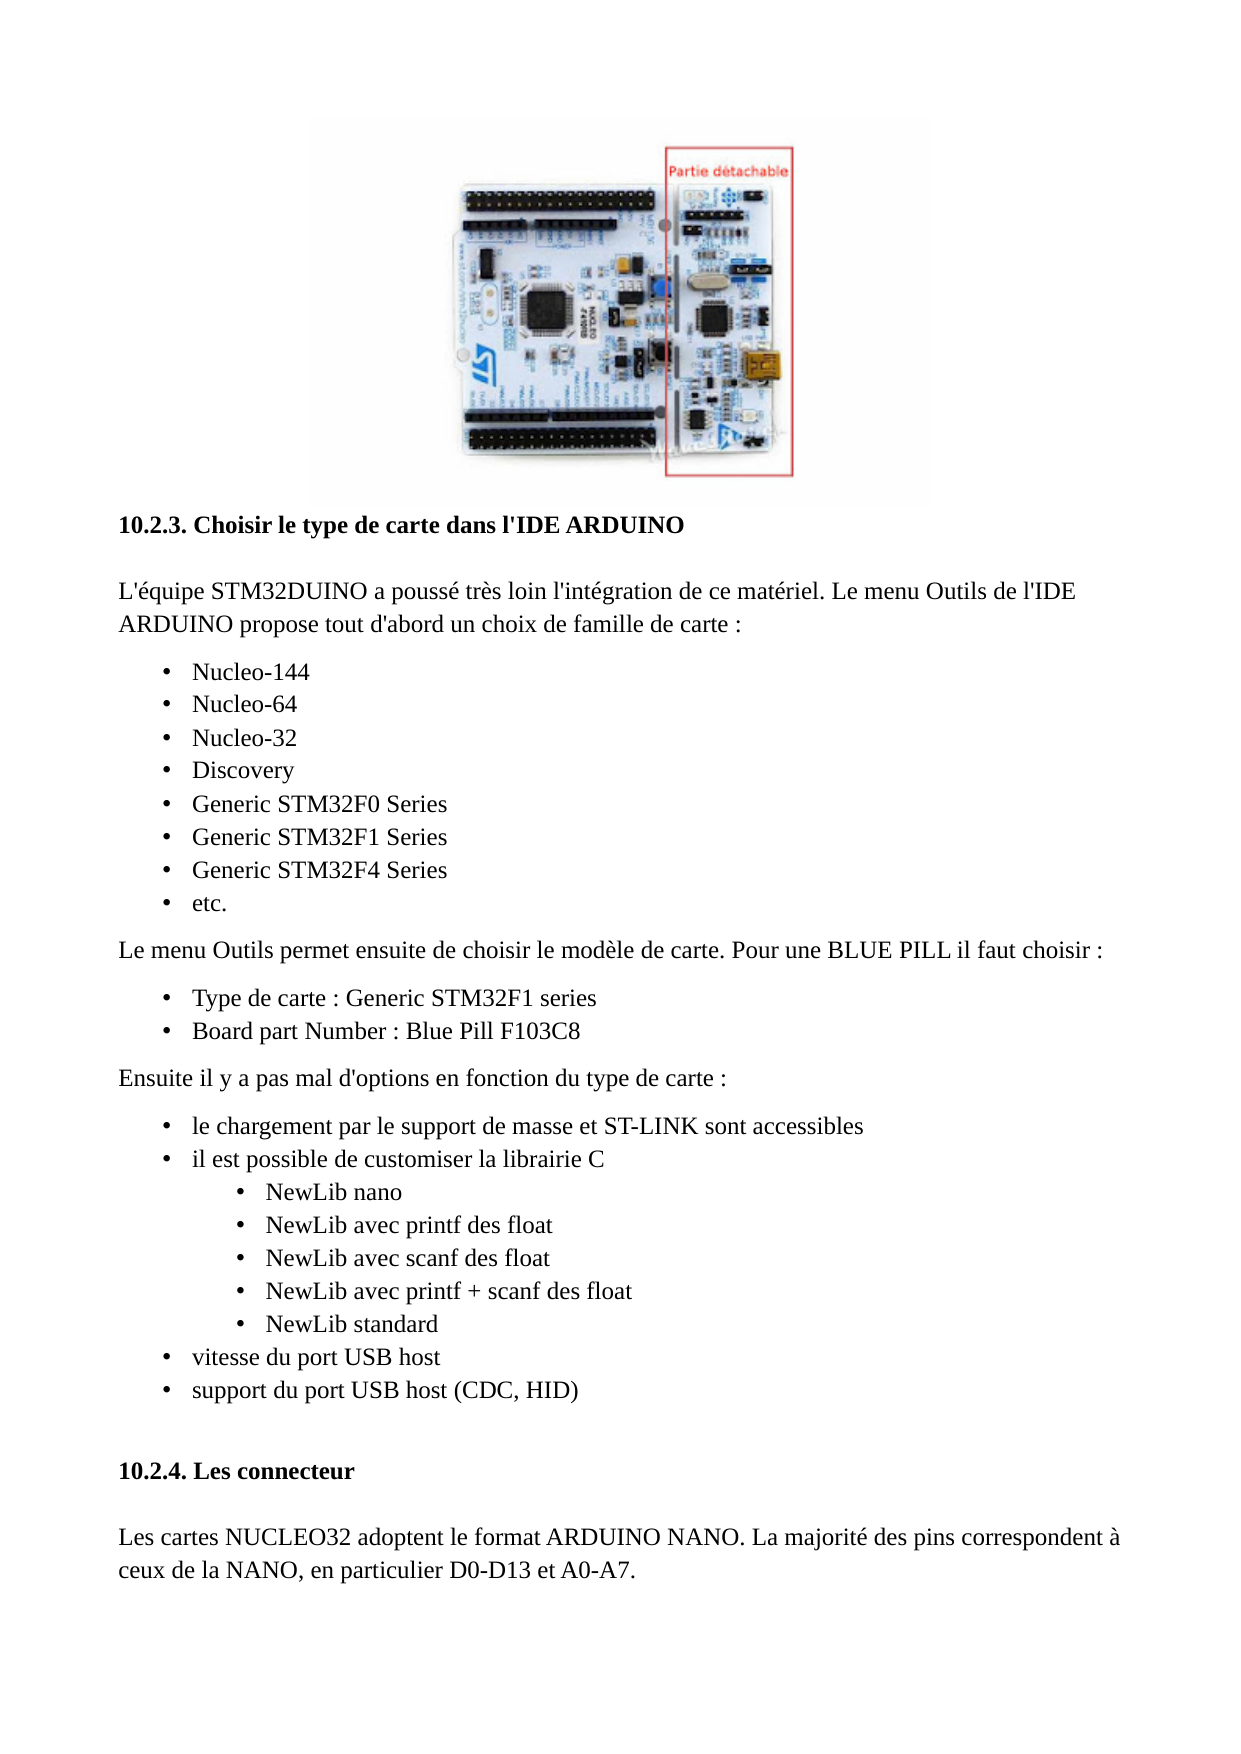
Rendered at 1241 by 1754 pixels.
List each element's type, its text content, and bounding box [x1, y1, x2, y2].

list Generic STM32F1 Series [162, 822, 1122, 850]
list etc. [162, 888, 1122, 916]
text Le menu Outils permet ensuite de choisir le modèle de carte. Pour une BLUE PILL il faut choisir : [118, 935, 1122, 964]
list Board part Number : Blue Pill F103C8 [162, 1016, 1122, 1045]
list NewLib avec printf + scanf des float [236, 1276, 1122, 1305]
picture [307, 118, 933, 506]
list NewLib avec printf des float [236, 1210, 1122, 1239]
list Type de carte : Generic STM32F1 series [162, 983, 1122, 1012]
list il est possible de customiser la librairie C [162, 1144, 1122, 1173]
list NewLib nano [236, 1177, 1122, 1206]
list Discovery [162, 756, 1122, 784]
text 10.2.4. Les connecteur Les cartes NUCLEO32 adoptent le format ARDUINO NANO. La majorité des pins correspondent à ceux de la NANO, en particulier D0-D13 et A0-A7. [118, 1423, 1122, 1617]
list support du port USB host (CDC, HID) [162, 1375, 1122, 1404]
list NewLib standard [236, 1309, 1122, 1338]
list Nucleo-32 [162, 723, 1122, 751]
text Ensuite il y a pas mal d'options en fonction du type de carte : [118, 1063, 1122, 1092]
list Generic STM32F0 Series [162, 789, 1122, 817]
list Generic STM32F4 Series [162, 855, 1122, 883]
text 10.2.3. Choisir le type de carte dans l'IDE ARDUINO L'équipe STM32DUINO a poussé très loin l'intégration de ce matériel. Le menu Outils de l'IDE ARDUINO propose tout d'abord un choix de famille de carte : [118, 510, 1122, 638]
list le chargement par le support de masse et ST-LINK sont accessibles [162, 1111, 1122, 1140]
list vitesse du port USB host [162, 1342, 1122, 1371]
list NewLib avec scanf des float [236, 1243, 1122, 1272]
list Nucleo-64 [162, 689, 1122, 718]
list Nucleo-144 [162, 657, 1122, 685]
